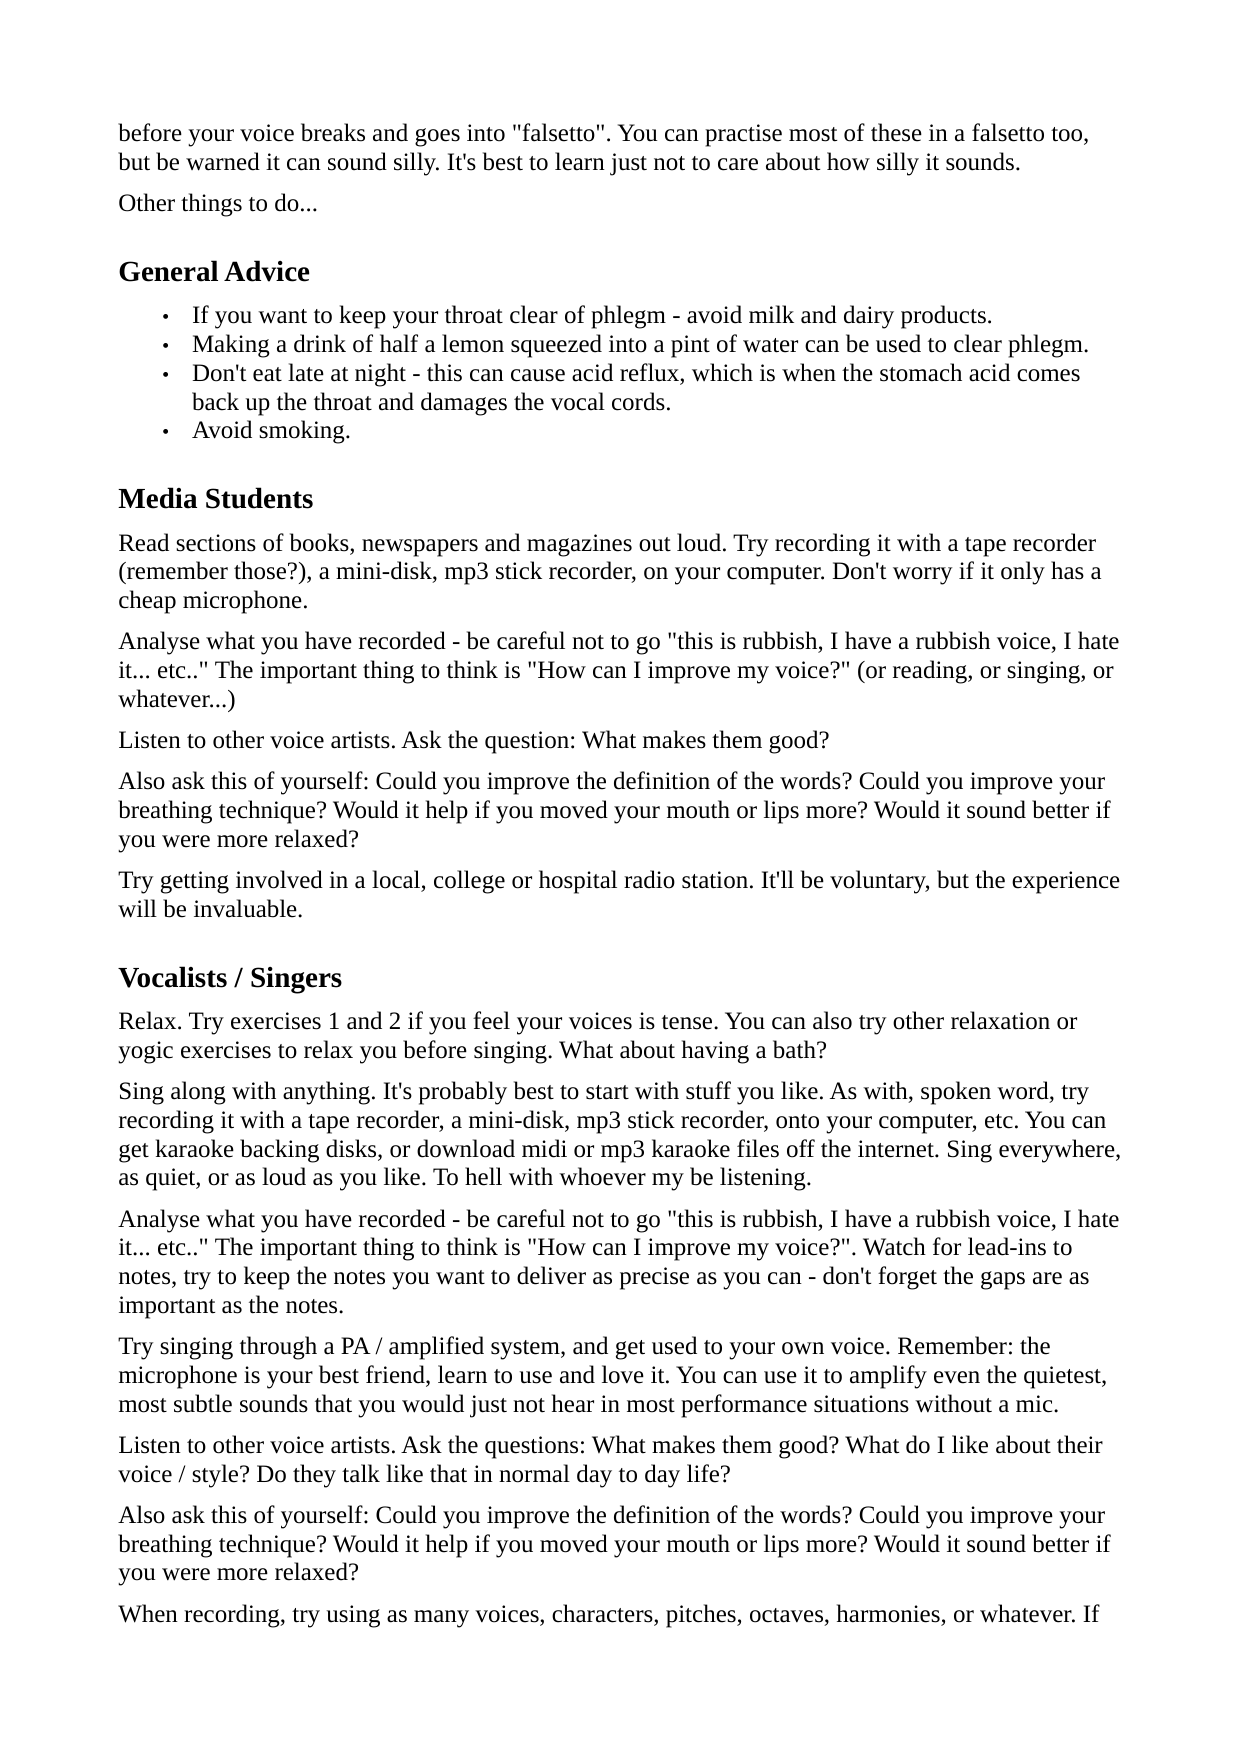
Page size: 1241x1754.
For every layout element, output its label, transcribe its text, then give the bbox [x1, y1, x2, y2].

text Analyse what you have recorded - be careful not to go "this is rubbish, I have a rubbish voice, I hate it... etc.." The important thing to think is "How can I improve my voice?". Watch for lead-ins to notes, try to keep the notes you want to deliver as precise as you can - don't forget the gaps are as important as the notes. [118, 1204, 1122, 1319]
list Making a drink of half a lemon squeezed into a pint of water can be used to clear phlegm. [162, 329, 1122, 358]
text Try getting involved in a local, college or hospital radio station. It'll be voluntary, but the experience will be invaluable. [118, 865, 1122, 923]
text before your voice breaks and goes into "falsetto". You can practise most of these in a falsetto too, but be warned it can sound silly. It's best to learn just not to care about how silly it sounds. [118, 118, 1122, 176]
subtitle Vocalists / Singers [118, 960, 1122, 994]
list Avoid smoking. [162, 415, 1122, 444]
subtitle General Advice [118, 254, 1122, 288]
text Listen to other voice artists. Ask the questions: What makes them good? What do I like about their voice / style? Do they talk like that in normal day to day life? [118, 1430, 1122, 1487]
text Try singing through a PA / amplified system, and get used to your own voice. Remember: the microphone is your best friend, learn to use and love it. You can use it to amplify even the quietest, most subtle sounds that you would just not hear in most performance situations without a mic. [118, 1331, 1122, 1417]
text Also ask this of yourself: Could you improve the definition of the words? Could you improve your breathing technique? Would it help if you moved your mouth or lips more? Would it sound better if you were more relaxed? [118, 1500, 1122, 1586]
text Also ask this of yourself: Could you improve the definition of the words? Could you improve your breathing technique? Would it help if you moved your mouth or lips more? Would it sound better if you were more relaxed? [118, 766, 1122, 853]
text When recording, try using as many voices, characters, pitches, octaves, harmonies, or whatever. If [118, 1599, 1122, 1627]
text Analyse what you have recorded - be careful not to go "this is rubbish, I have a rubbish voice, I hate it... etc.." The important thing to think is "How can I improve my voice?" (or reading, or singing, or whatever...) [118, 626, 1122, 713]
text Sing along with anything. It's probably best to start with stuff you like. As with, spoken word, try recording it with a tape recorder, a mini-disk, mp3 stick recorder, onto your computer, etc. You can get karaoke backing disks, or download midi or mp3 karaoke files off the internet. Sing everywhere, as quiet, or as loud as you like. To hell with whoever my be listening. [118, 1076, 1122, 1191]
list If you want to keep your throat clear of phlegm - avoid milk and dairy products. [162, 300, 1122, 329]
list Don't eat late at night - this can cause acid reflux, which is when the stomach acid comes back up the throat and damages the vocal cords. [162, 358, 1122, 415]
subtitle Media Students [118, 482, 1122, 515]
text Other things to do... [118, 188, 1122, 217]
text Listen to other voice artists. Ask the question: What makes them good? [118, 725, 1122, 754]
text Relax. Try exercises 1 and 2 if you feel your voices is tense. You can also try other relaxation or yogic exercises to relax you before singing. What about having a bath? [118, 1006, 1122, 1064]
text Read sections of books, newspapers and magazines out loud. Try recording it with a tape recorder (remember those?), a mini-disk, mp3 stick recorder, on your computer. Don't worry if it only has a cheap microphone. [118, 528, 1122, 614]
